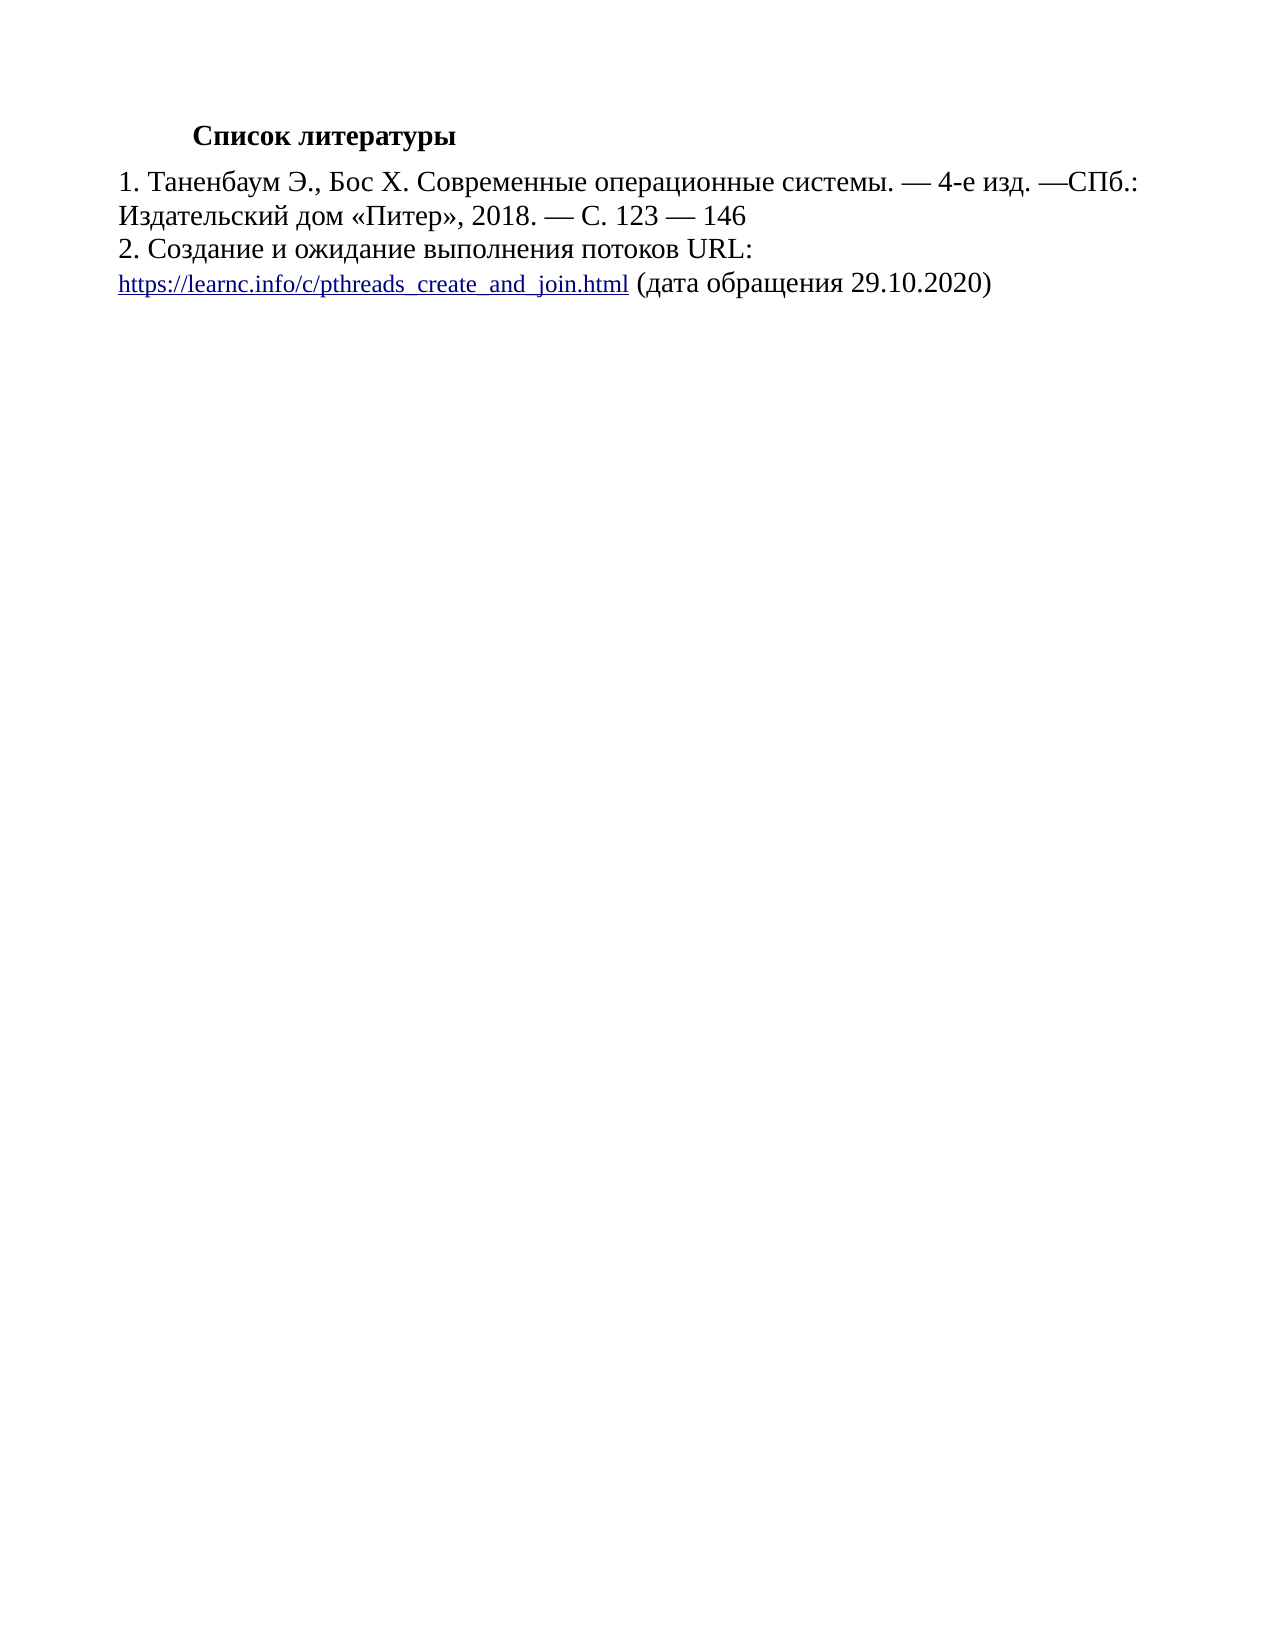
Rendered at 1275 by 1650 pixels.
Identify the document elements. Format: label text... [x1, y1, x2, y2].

text 1. Таненбаум Э., Бос Х. Современные операционные системы. — 4-е изд. —СПб.: Издательский дом «Питер», 2018. — С. 123 — 146 [118, 164, 1157, 231]
text Список литературы [118, 118, 1157, 152]
text 2. Создание и ожидание выполнения потоков URL: https://learnc.info/c/pthreads_create_and_join.html (дата обращения 29.10.2020) [118, 231, 1157, 298]
